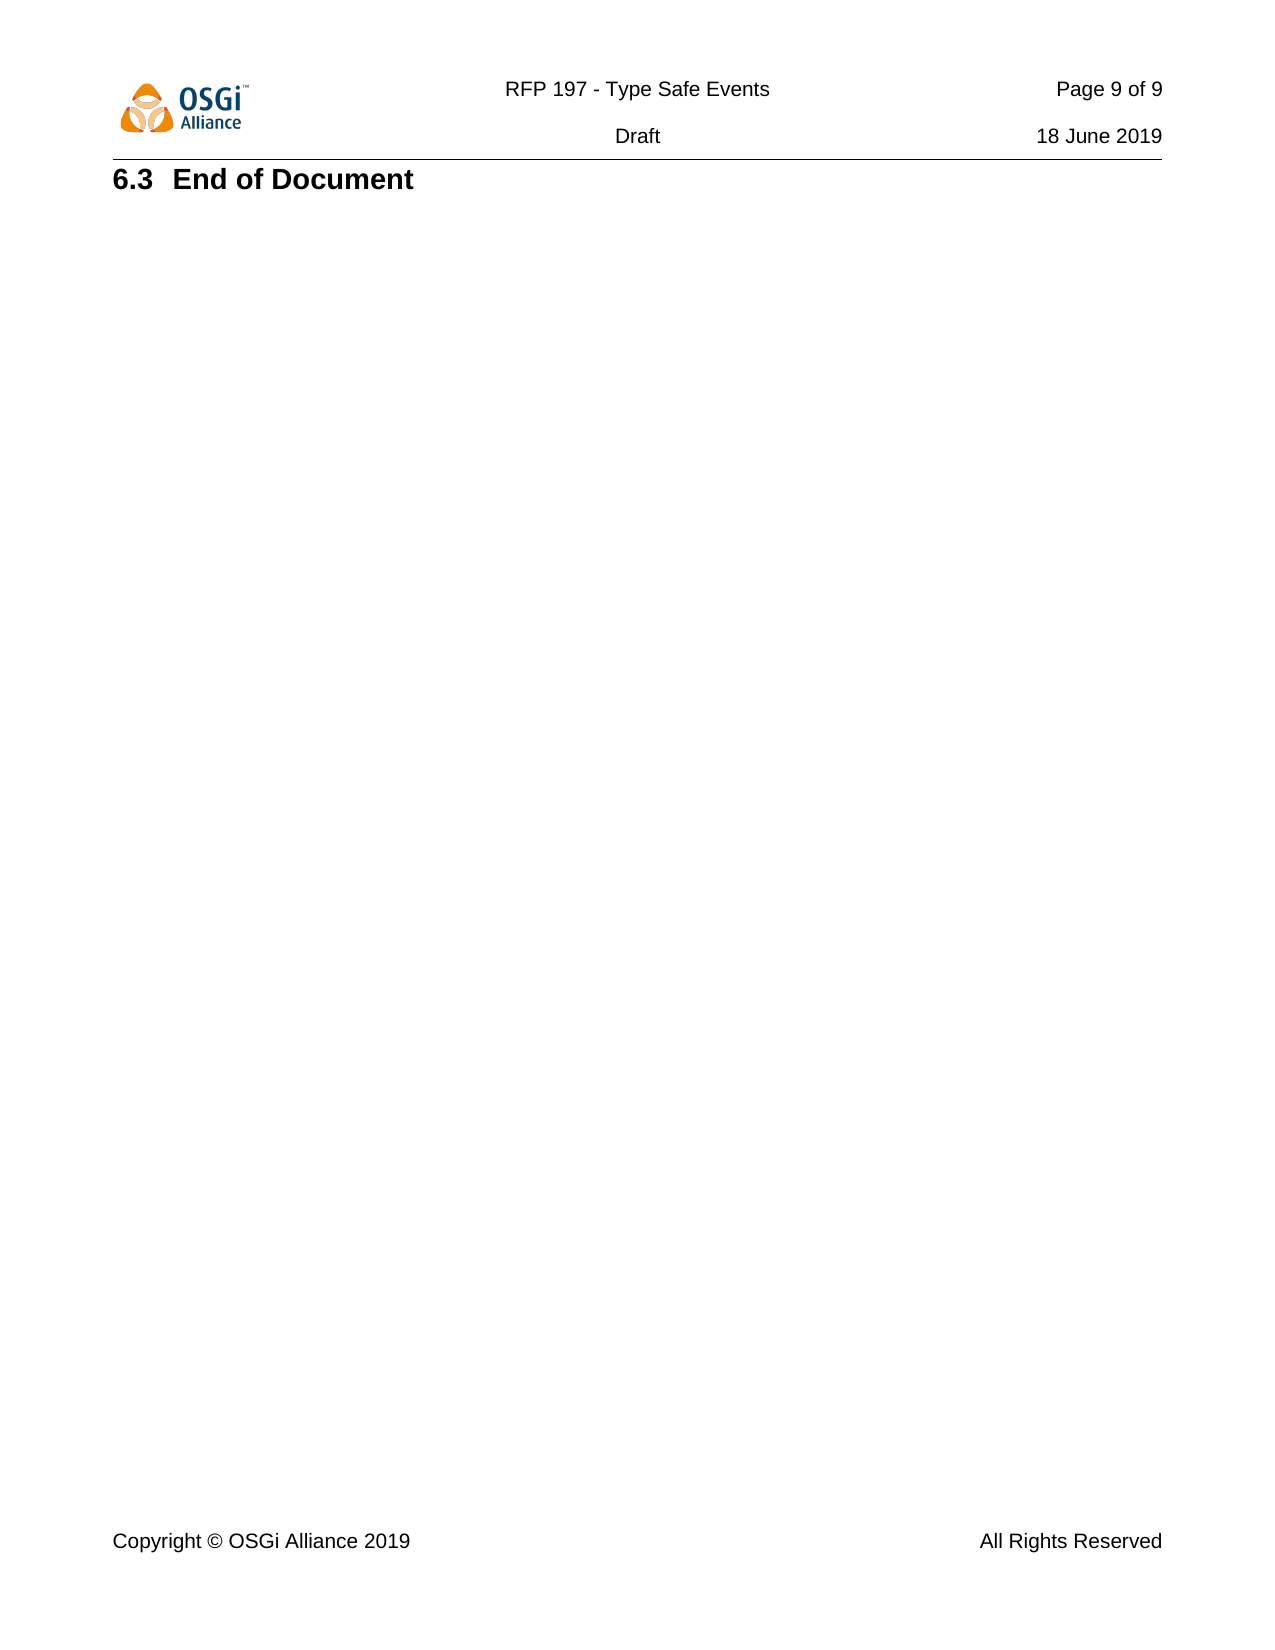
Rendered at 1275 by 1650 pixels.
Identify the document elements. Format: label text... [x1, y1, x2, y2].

picture [113, 76, 257, 140]
subtitle End of Document [112, 160, 1162, 196]
